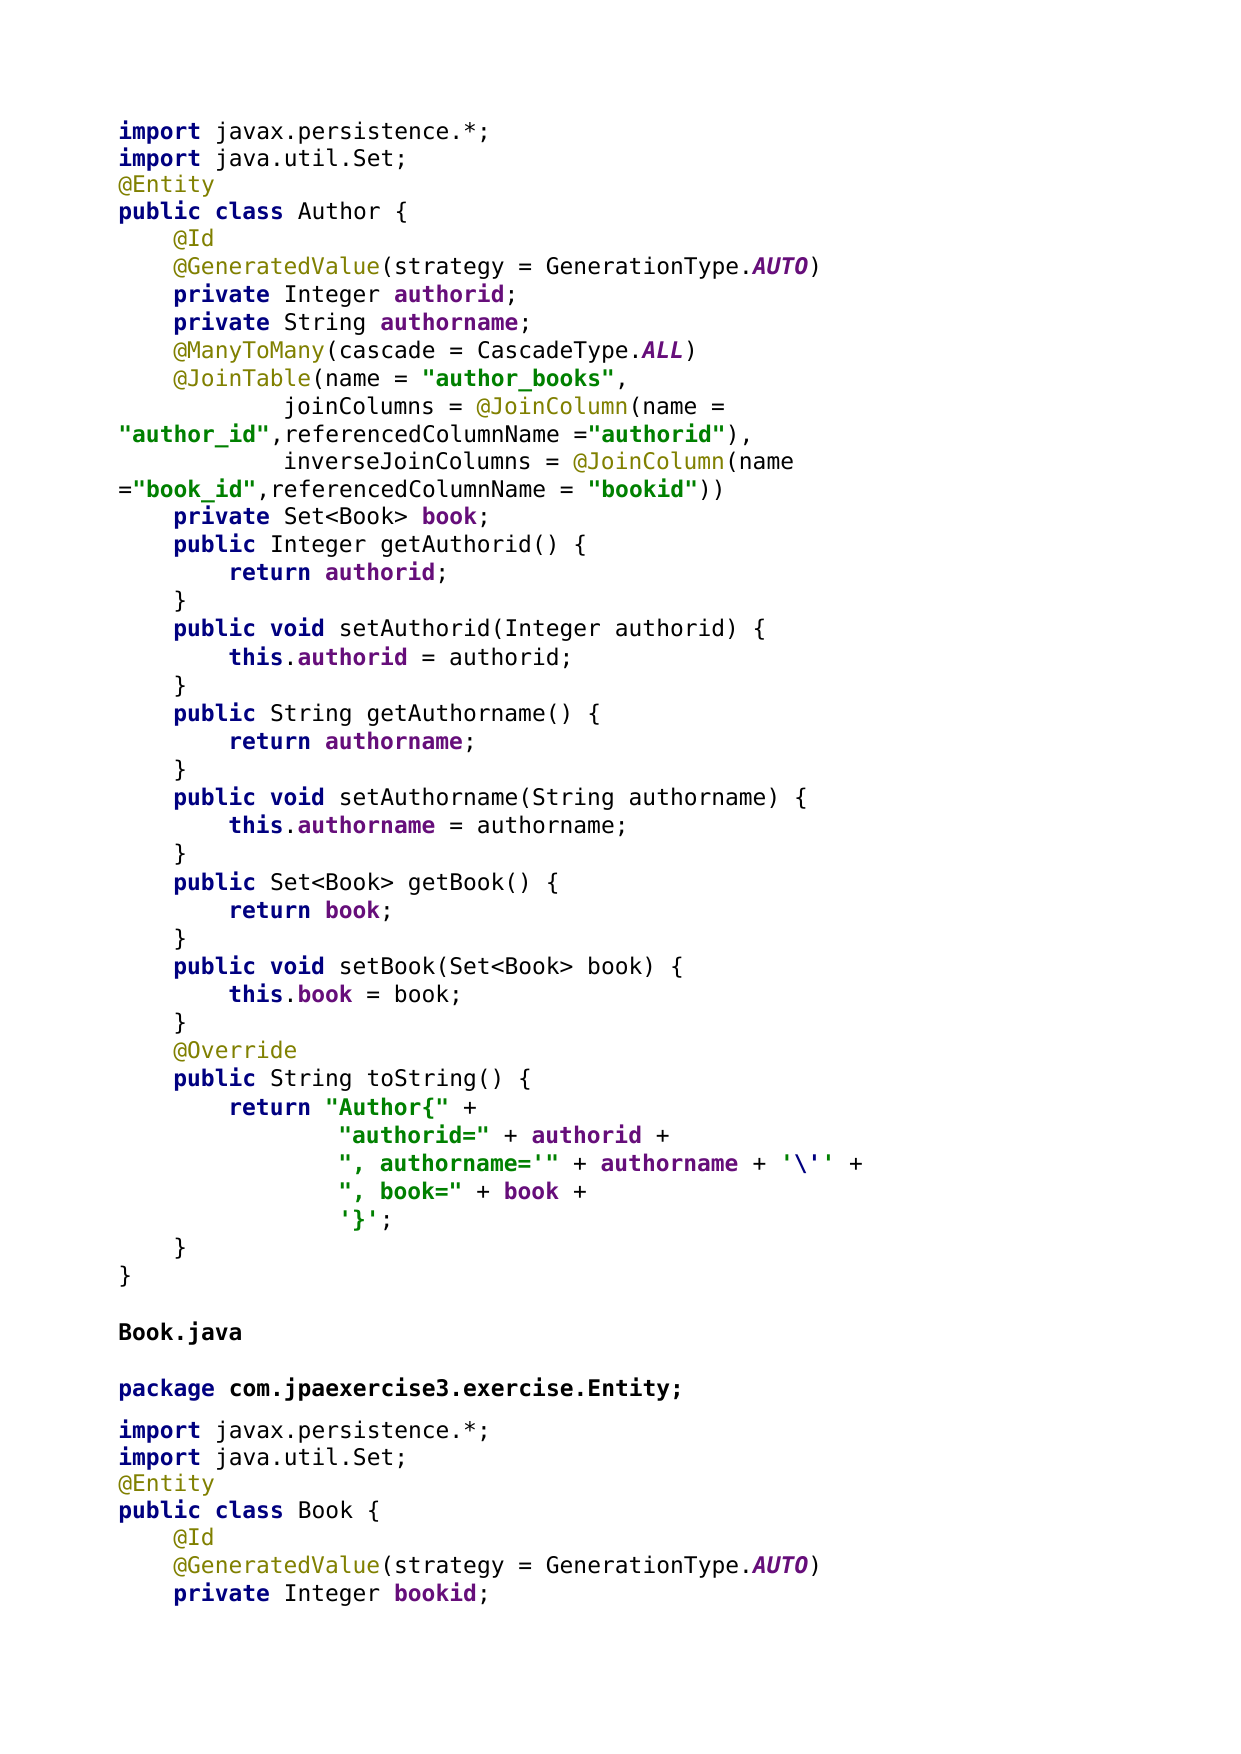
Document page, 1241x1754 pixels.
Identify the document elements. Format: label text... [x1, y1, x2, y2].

text } [118, 841, 1122, 869]
text Book.java [118, 1319, 1122, 1345]
text @Id [118, 225, 1122, 253]
text } [118, 1262, 1122, 1289]
text private String authorname; [118, 309, 1122, 337]
text return "Author{" + [118, 1094, 1122, 1122]
text public String toString() { [118, 1066, 1122, 1094]
text @GeneratedValue(strategy = GenerationType.AUTO) [118, 1552, 1122, 1580]
text } [118, 587, 1122, 616]
text return book; [118, 897, 1122, 925]
text import javax.persistence.*; [118, 1417, 1122, 1444]
text @JoinTable(name = "author_books", [118, 365, 1122, 393]
text } [118, 756, 1122, 784]
text inverseJoinColumns = @JoinColumn(name ="book_id",referencedColumnName = "bookid")) [118, 448, 1122, 503]
text public void setBook(Set<Book> book) { [118, 953, 1122, 981]
text private Integer bookid; [118, 1580, 1122, 1608]
text '}'; [118, 1206, 1122, 1234]
text this.book = book; [118, 981, 1122, 1009]
text public String getAuthorname() { [118, 700, 1122, 728]
text return authorid; [118, 559, 1122, 587]
text public class Book { [118, 1497, 1122, 1524]
text this.authorid = authorid; [118, 644, 1122, 672]
text package com.jpaexercise3.exercise.Entity; [118, 1375, 1122, 1401]
text private Integer authorid; [118, 281, 1122, 309]
text @GeneratedValue(strategy = GenerationType.AUTO) [118, 253, 1122, 281]
text public Integer getAuthorid() { [118, 531, 1122, 559]
text "authorid=" + authorid + [118, 1122, 1122, 1150]
text } [118, 925, 1122, 953]
text public Set<Book> getBook() { [118, 869, 1122, 897]
text ", book=" + book + [118, 1178, 1122, 1206]
text import javax.persistence.*; [118, 118, 1122, 145]
text private Set<Book> book; [118, 503, 1122, 531]
text @ManyToMany(cascade = CascadeType.ALL) [118, 337, 1122, 365]
text this.authorname = authorname; [118, 812, 1122, 841]
text return authorname; [118, 728, 1122, 756]
text @Id [118, 1524, 1122, 1552]
text import java.util.Set; [118, 145, 1122, 171]
text @Entity [118, 1470, 1122, 1497]
text @Entity [118, 171, 1122, 198]
text joinColumns = @JoinColumn(name = "author_id",referencedColumnName ="authorid"), [118, 393, 1122, 448]
text public void setAuthorid(Integer authorid) { [118, 616, 1122, 644]
text ", authorname='" + authorname + '\'' + [118, 1150, 1122, 1178]
text public void setAuthorname(String authorname) { [118, 784, 1122, 812]
text } [118, 1009, 1122, 1037]
text public class Author { [118, 198, 1122, 225]
text import java.util.Set; [118, 1444, 1122, 1470]
text } [118, 1234, 1122, 1262]
text @Override [118, 1037, 1122, 1066]
text } [118, 672, 1122, 700]
